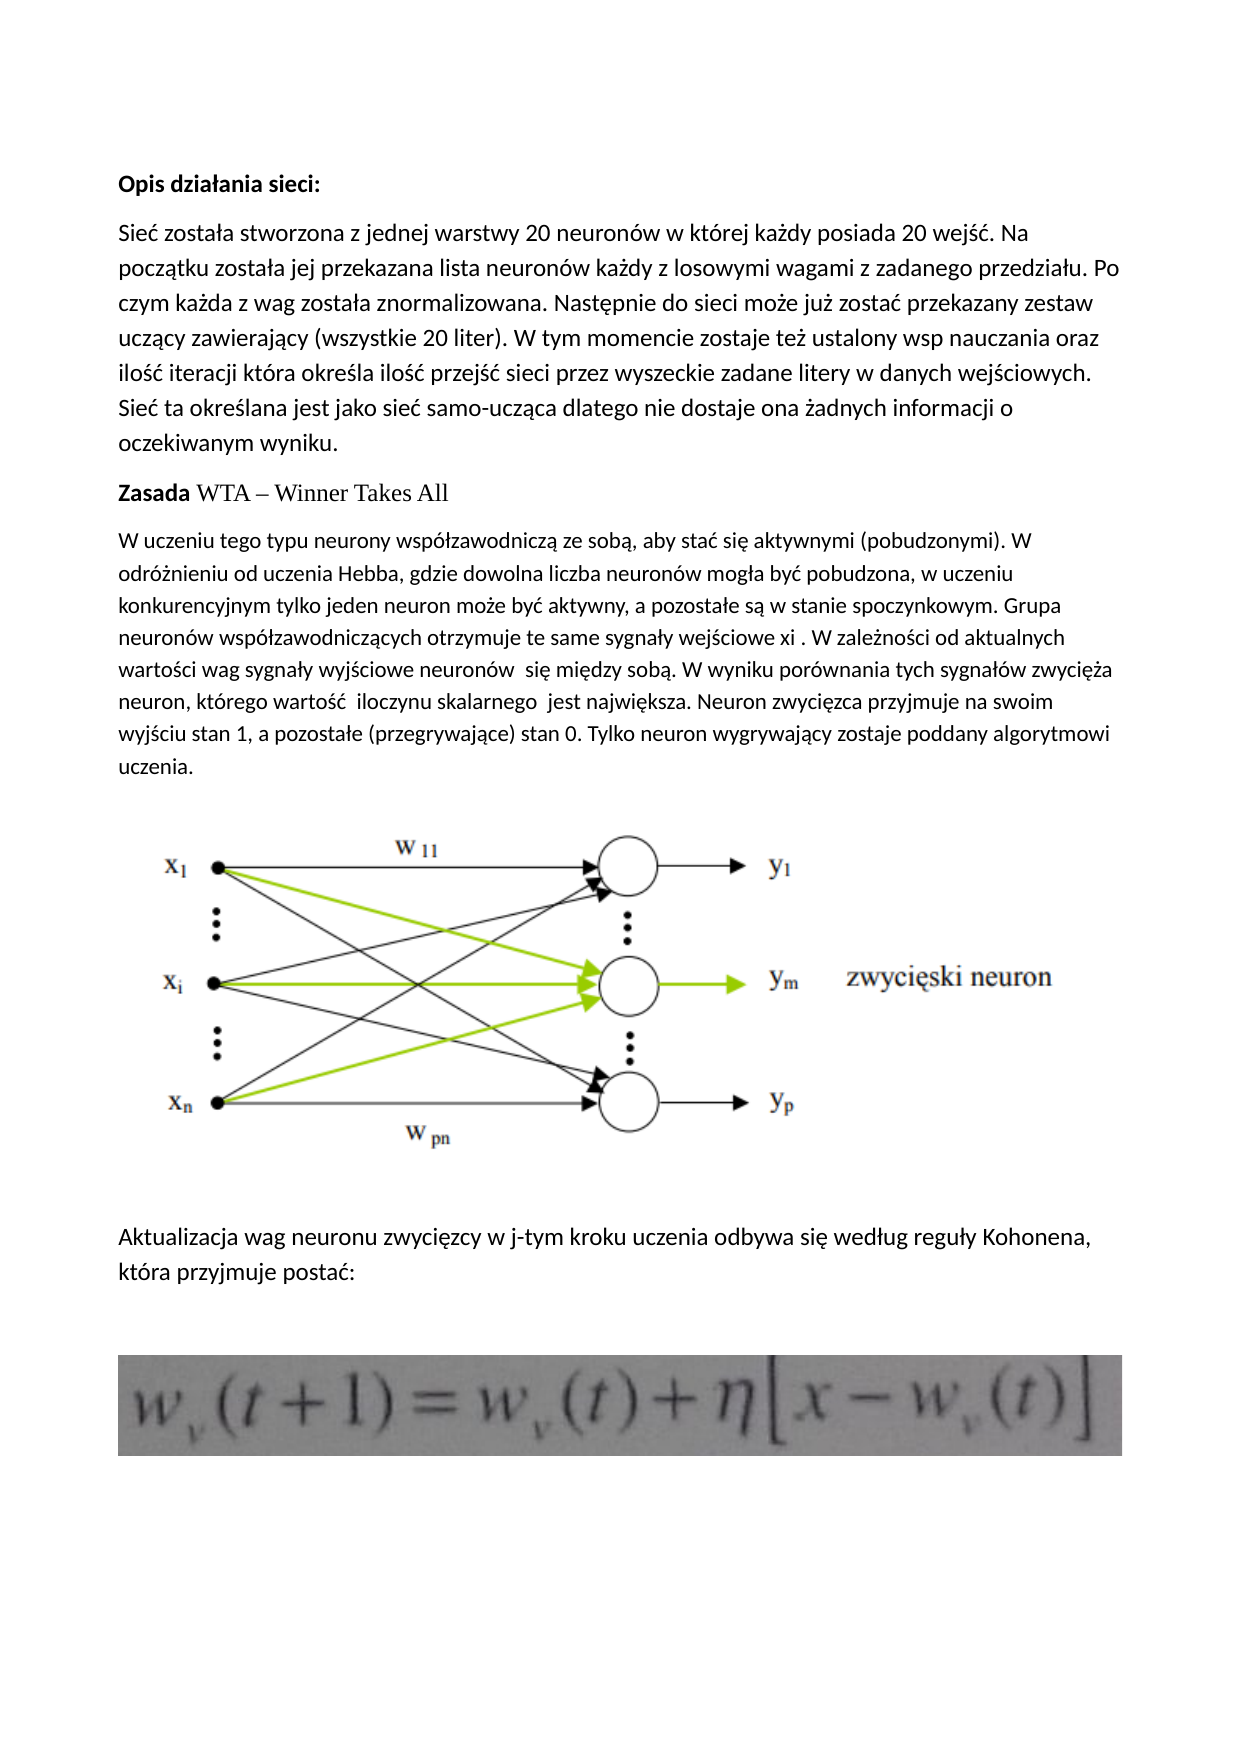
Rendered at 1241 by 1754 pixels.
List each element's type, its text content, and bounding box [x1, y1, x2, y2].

picture [118, 1355, 1123, 1456]
text W uczeniu tego typu neurony współzawodniczą ze sobą, aby stać się aktywnymi (pobudzonymi). W odróżnieniu od uczenia Hebba, gdzie dowolna liczba neuronów mogła być pobudzona, w uczeniu konkurencyjnym tylko jeden neuron może być aktywny, a pozostałe są w stanie spoczynkowym. Grupa neuronów współzawodniczących otrzymuje te same sygnały wejściowe xi . W zależności od aktualnych wartości wag sygnały wyjściowe neuronów się między sobą. W wyniku porównania tych sygnałów zwycięża neuron, którego wartość iloczynu skalarnego jest największa. Neuron zwycięzca przyjmuje na swoim wyjściu stan 1, a pozostałe (przegrywające) stan 0. Tylko neuron wygrywający zostaje poddany algorytmowi uczenia. [118, 526, 1122, 780]
text Zasada WTA – Winner Takes All [118, 477, 1122, 507]
picture [125, 798, 1115, 1171]
text Sieć została stworzona z jednej warstwy 20 neuronów w której każdy posiada 20 wejść. Na początku została jej przekazana lista neuronów każdy z losowymi wagami z zadanego przedziału. Po czym każda z wag została znormalizowana. Następnie do sieci może już zostać przekazany zestaw uczący zawierający (wszystkie 20 liter). W tym momencie zostaje też ustalony wsp nauczania oraz ilość iteracji która określa ilość przejść sieci przez wyszeckie zadane litery w danych wejściowych. Sieć ta określana jest jako sieć samo-ucząca dlatego nie dostaje ona żadnych informacji o oczekiwanym wyniku. [118, 217, 1122, 458]
text Aktualizacja wag neuronu zwycięzcy w j-tym kroku uczenia odbywa się według reguły Kohonena, która przyjmuje postać: [118, 1221, 1122, 1287]
text Opis działania sieci: [118, 168, 1122, 198]
